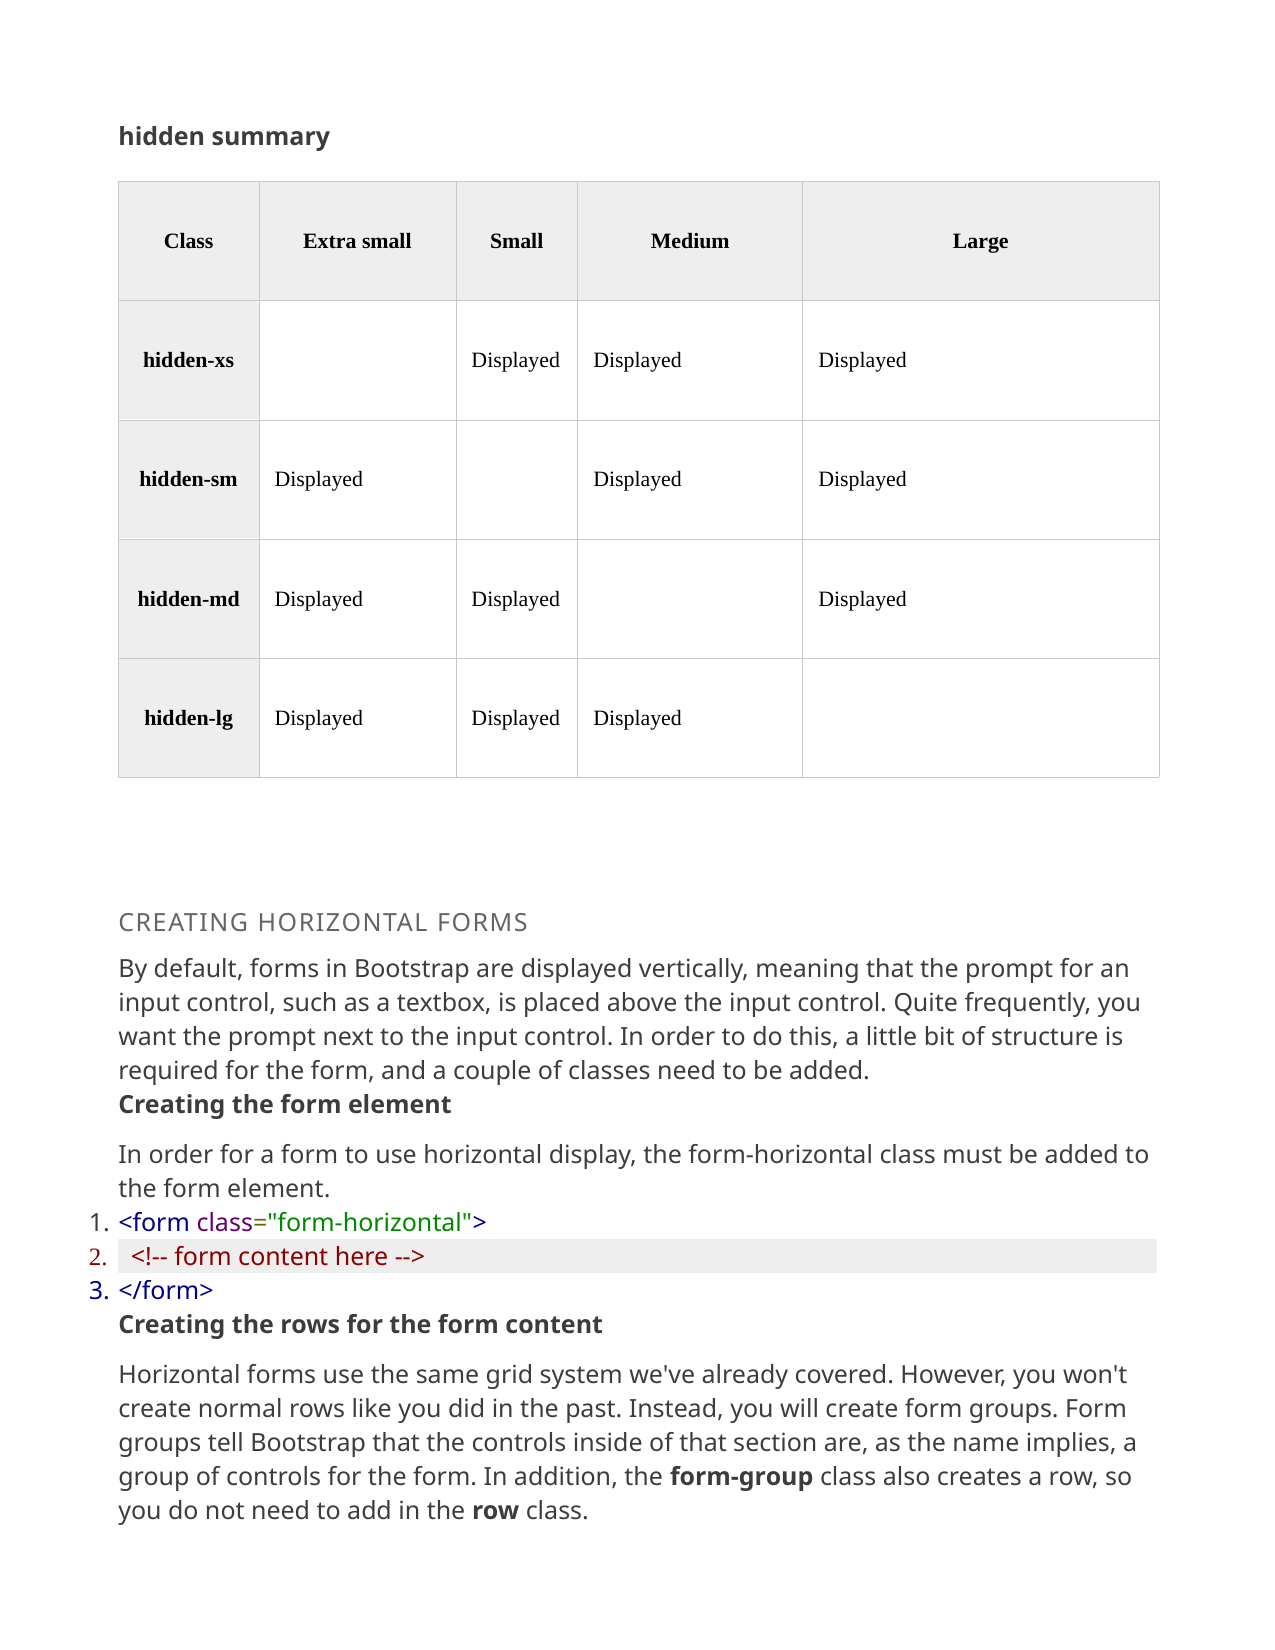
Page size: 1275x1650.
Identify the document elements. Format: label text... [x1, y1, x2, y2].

table_header Large [803, 182, 1159, 300]
subtitle CREATING HORIZONTAL FORMS [118, 904, 1157, 938]
list </form> [118, 1273, 1157, 1307]
table_cell Displayed [803, 301, 1159, 419]
table_cell Displayed [457, 540, 577, 658]
table_cell Displayed [803, 421, 1159, 538]
table_cell Displayed [260, 659, 456, 777]
subtitle Creating the rows for the form content [118, 1307, 1157, 1341]
subtitle hidden summary [118, 118, 1157, 152]
text In order for a form to use horizontal display, the form-horizontal class must be added to the form element. [118, 1137, 1157, 1205]
subtitle Creating the form element [118, 1087, 1157, 1121]
table_cell [457, 421, 577, 538]
table_cell Displayed [578, 301, 802, 419]
table_cell Displayed [803, 540, 1159, 658]
table_cell hidden-sm [119, 421, 259, 538]
table_cell hidden-md [119, 540, 259, 658]
table_cell hidden-xs [119, 301, 259, 419]
table_cell Displayed [457, 301, 577, 419]
table_cell [803, 659, 1159, 777]
text Horizontal forms use the same grid system we've already covered. However, you won't create normal rows like you did in the past. Instead, you will create form groups. Form groups tell Bootstrap that the controls inside of that section are, as the name implies, a group of controls for the form. In addition, the form-group class also creates a row, so you do not need to add in the row class. [118, 1357, 1157, 1527]
text By default, forms in Bootstrap are displayed vertically, meaning that the prompt for an input control, such as a textbox, is placed above the input control. Quite frequently, you want the prompt next to the input control. In order to do this, a little bit of structure is required for the form, and a couple of classes need to be added. [118, 951, 1157, 1087]
table_cell Displayed [578, 659, 802, 777]
table_header Medium [578, 182, 802, 300]
table_cell [260, 301, 456, 419]
table_header Class [119, 182, 259, 300]
list <!-- form content here --> [118, 1239, 1157, 1273]
table_header Extra small [260, 182, 456, 300]
table_cell hidden-lg [119, 659, 259, 777]
list <form class="form-horizontal"> [118, 1205, 1157, 1239]
table_cell Displayed [457, 659, 577, 777]
table_cell Displayed [578, 421, 802, 538]
table_cell Displayed [260, 540, 456, 658]
table_header Small [457, 182, 577, 300]
table_cell [578, 540, 802, 658]
table_cell Displayed [260, 421, 456, 538]
